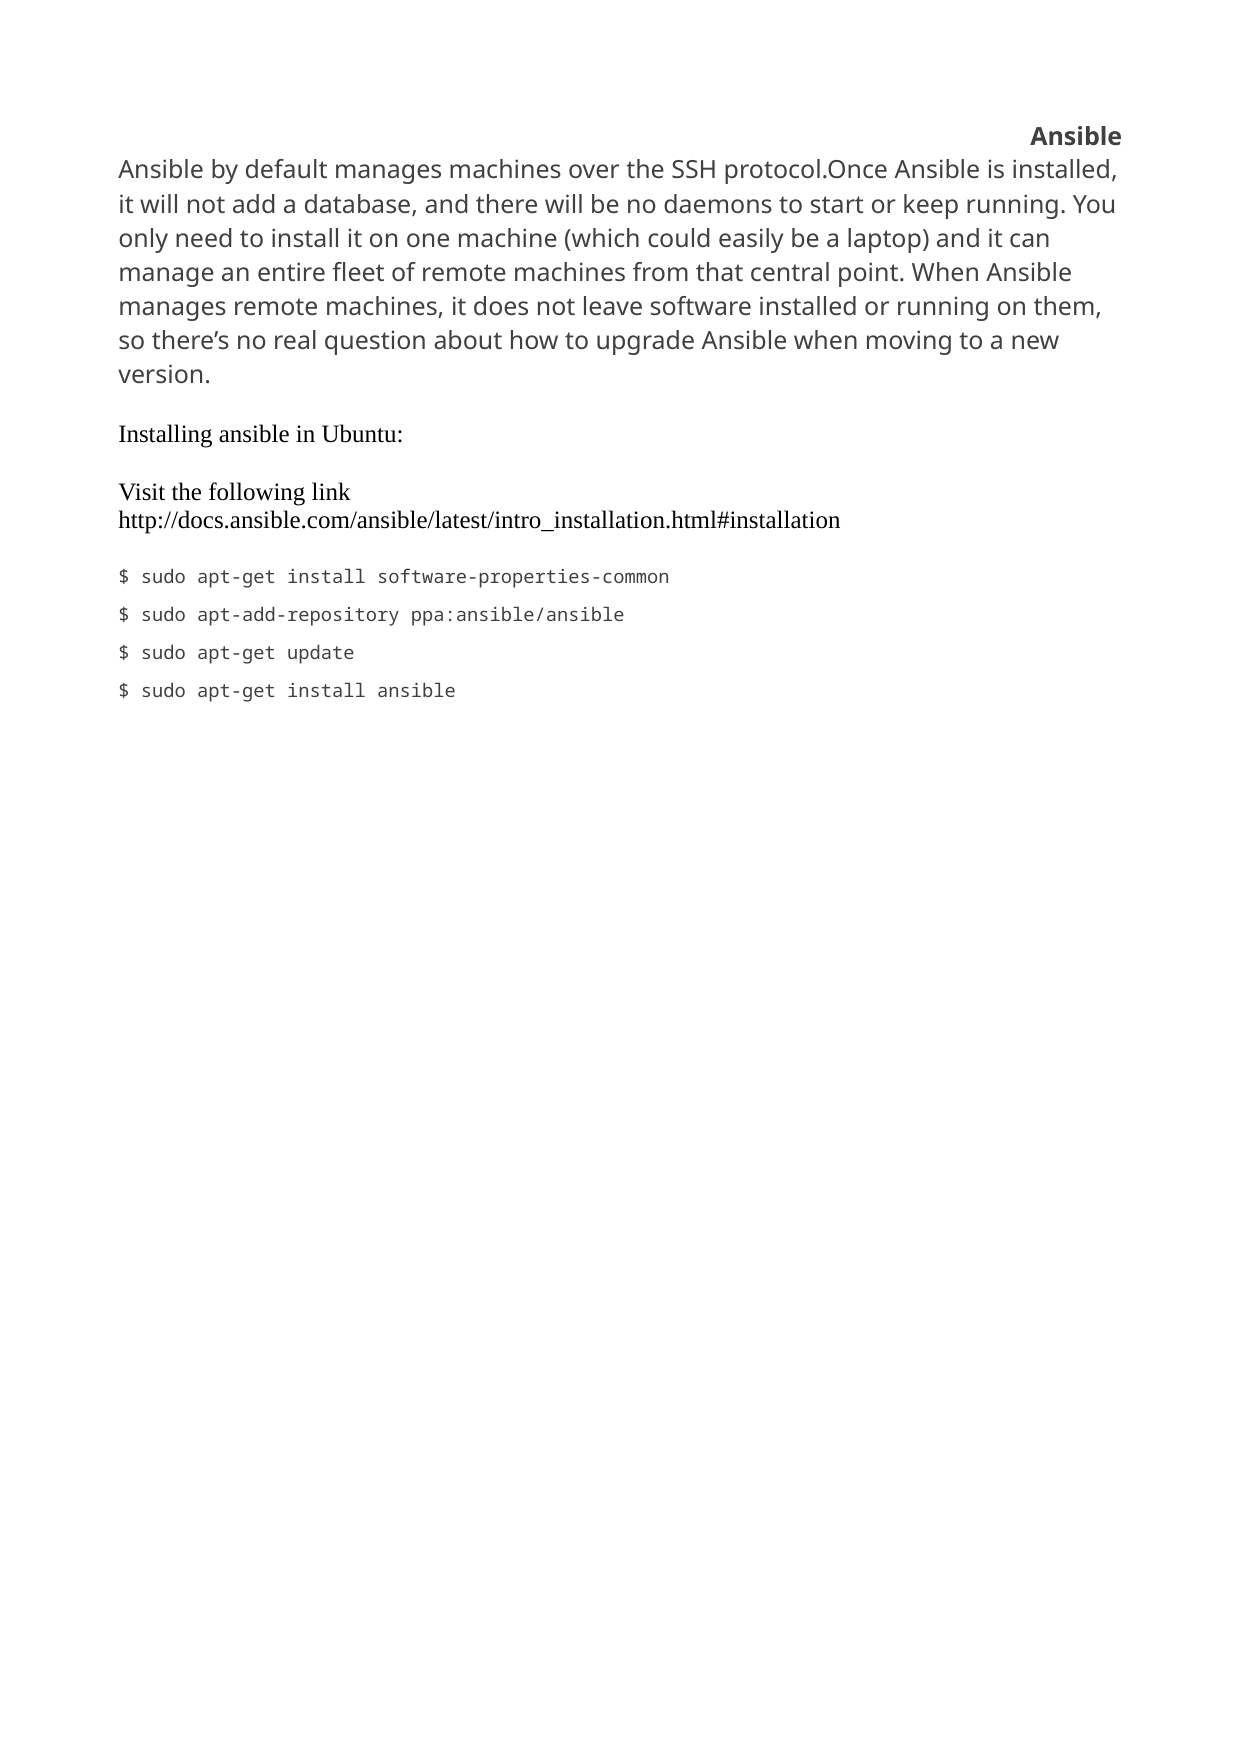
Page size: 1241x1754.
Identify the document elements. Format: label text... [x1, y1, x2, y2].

text Ansible by default manages machines over the SSH protocol.Once Ansible is installed, it will not add a database, and there will be no daemons to start or keep running. You only need to install it on one machine (which could easily be a laptop) and it can manage an entire fleet of remote machines from that central point. When Ansible manages remote machines, it does not leave software installed or running on them, so there’s no real question about how to upgrade Ansible when moving to a new version. [118, 152, 1122, 391]
text $ sudo apt-get install software-properties-common [118, 563, 1122, 589]
text $ sudo apt-get install ansible [118, 678, 1122, 703]
text Installing ansible in Ubuntu: [118, 419, 1122, 448]
text Ansible [118, 118, 1122, 152]
text Visit the following link [118, 477, 1122, 506]
text http://docs.ansible.com/ansible/latest/intro_installation.html#installation [118, 506, 1122, 534]
text $ sudo apt-add-repository ppa:ansible/ansible [118, 601, 1122, 627]
text $ sudo apt-get update [118, 639, 1122, 665]
